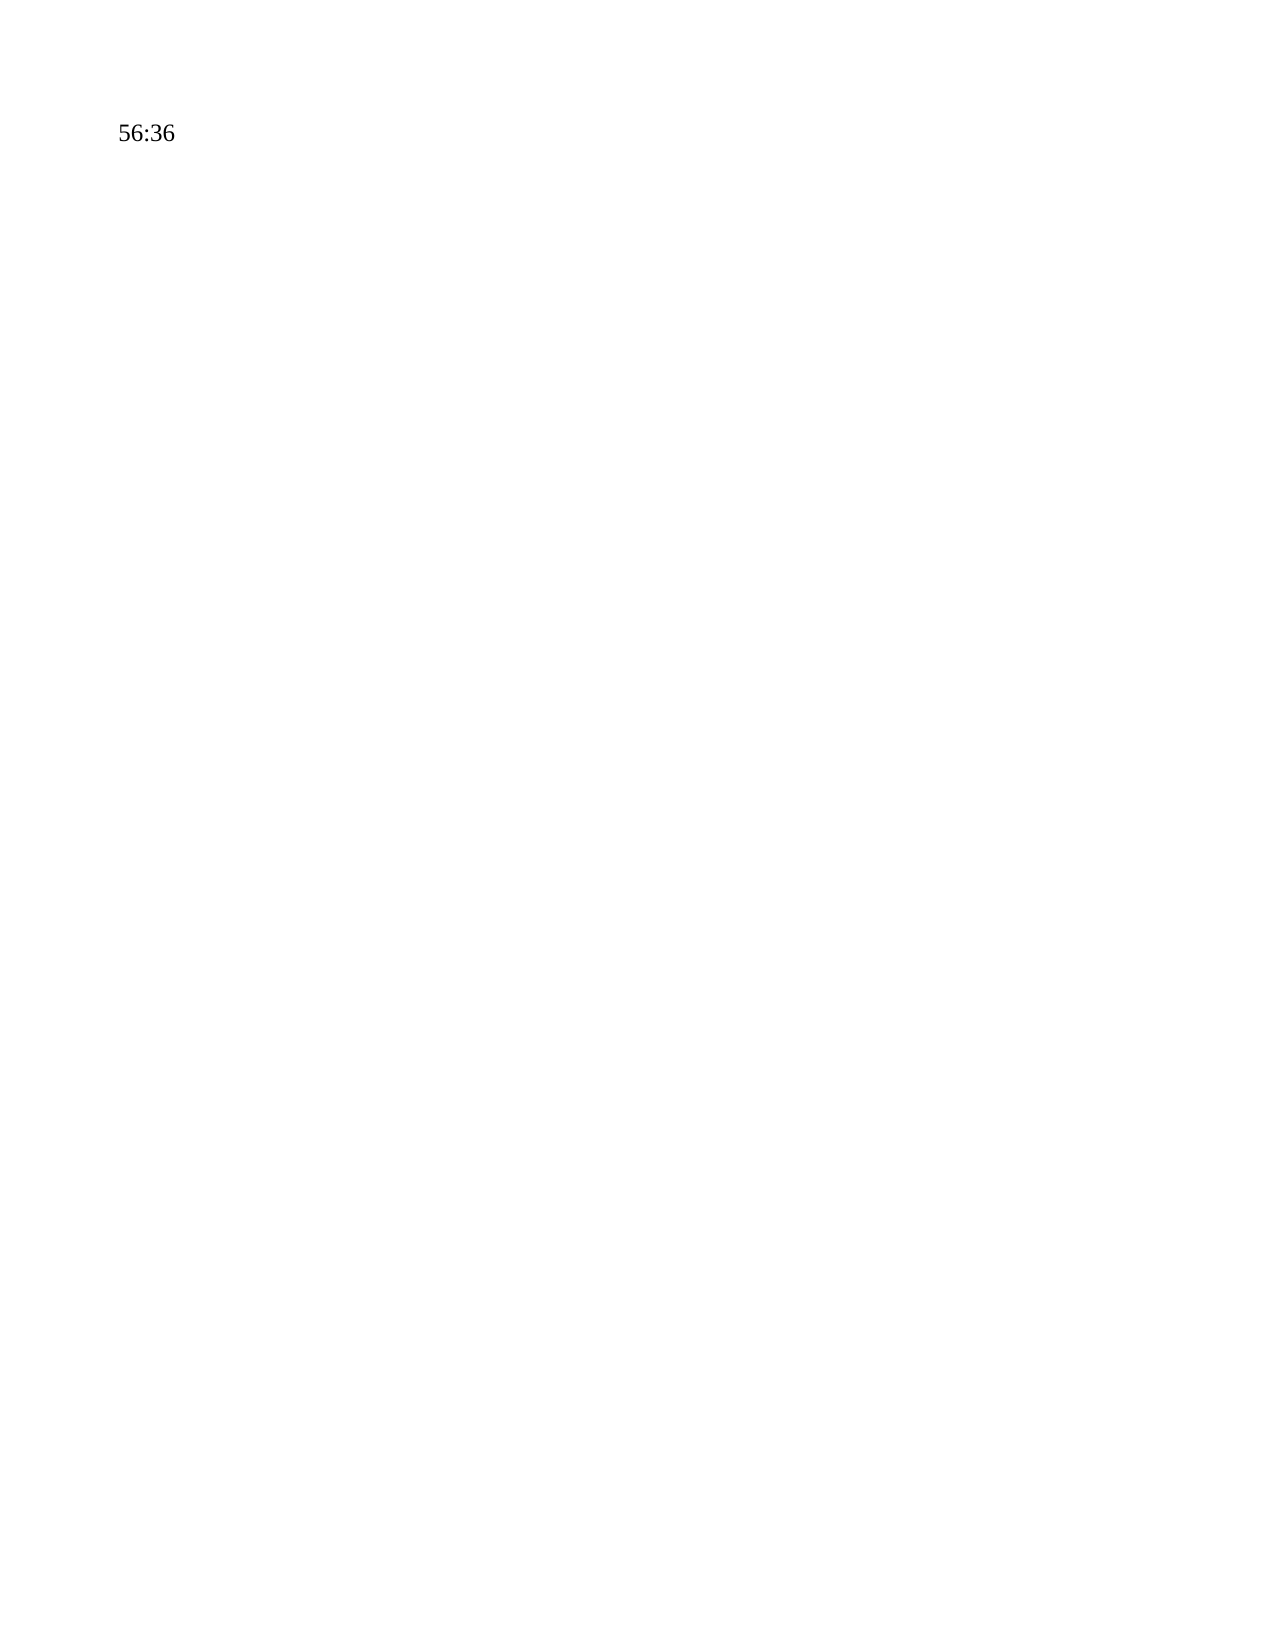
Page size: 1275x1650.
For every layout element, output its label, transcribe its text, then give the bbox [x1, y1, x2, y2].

text 56:36 [118, 118, 1157, 147]
